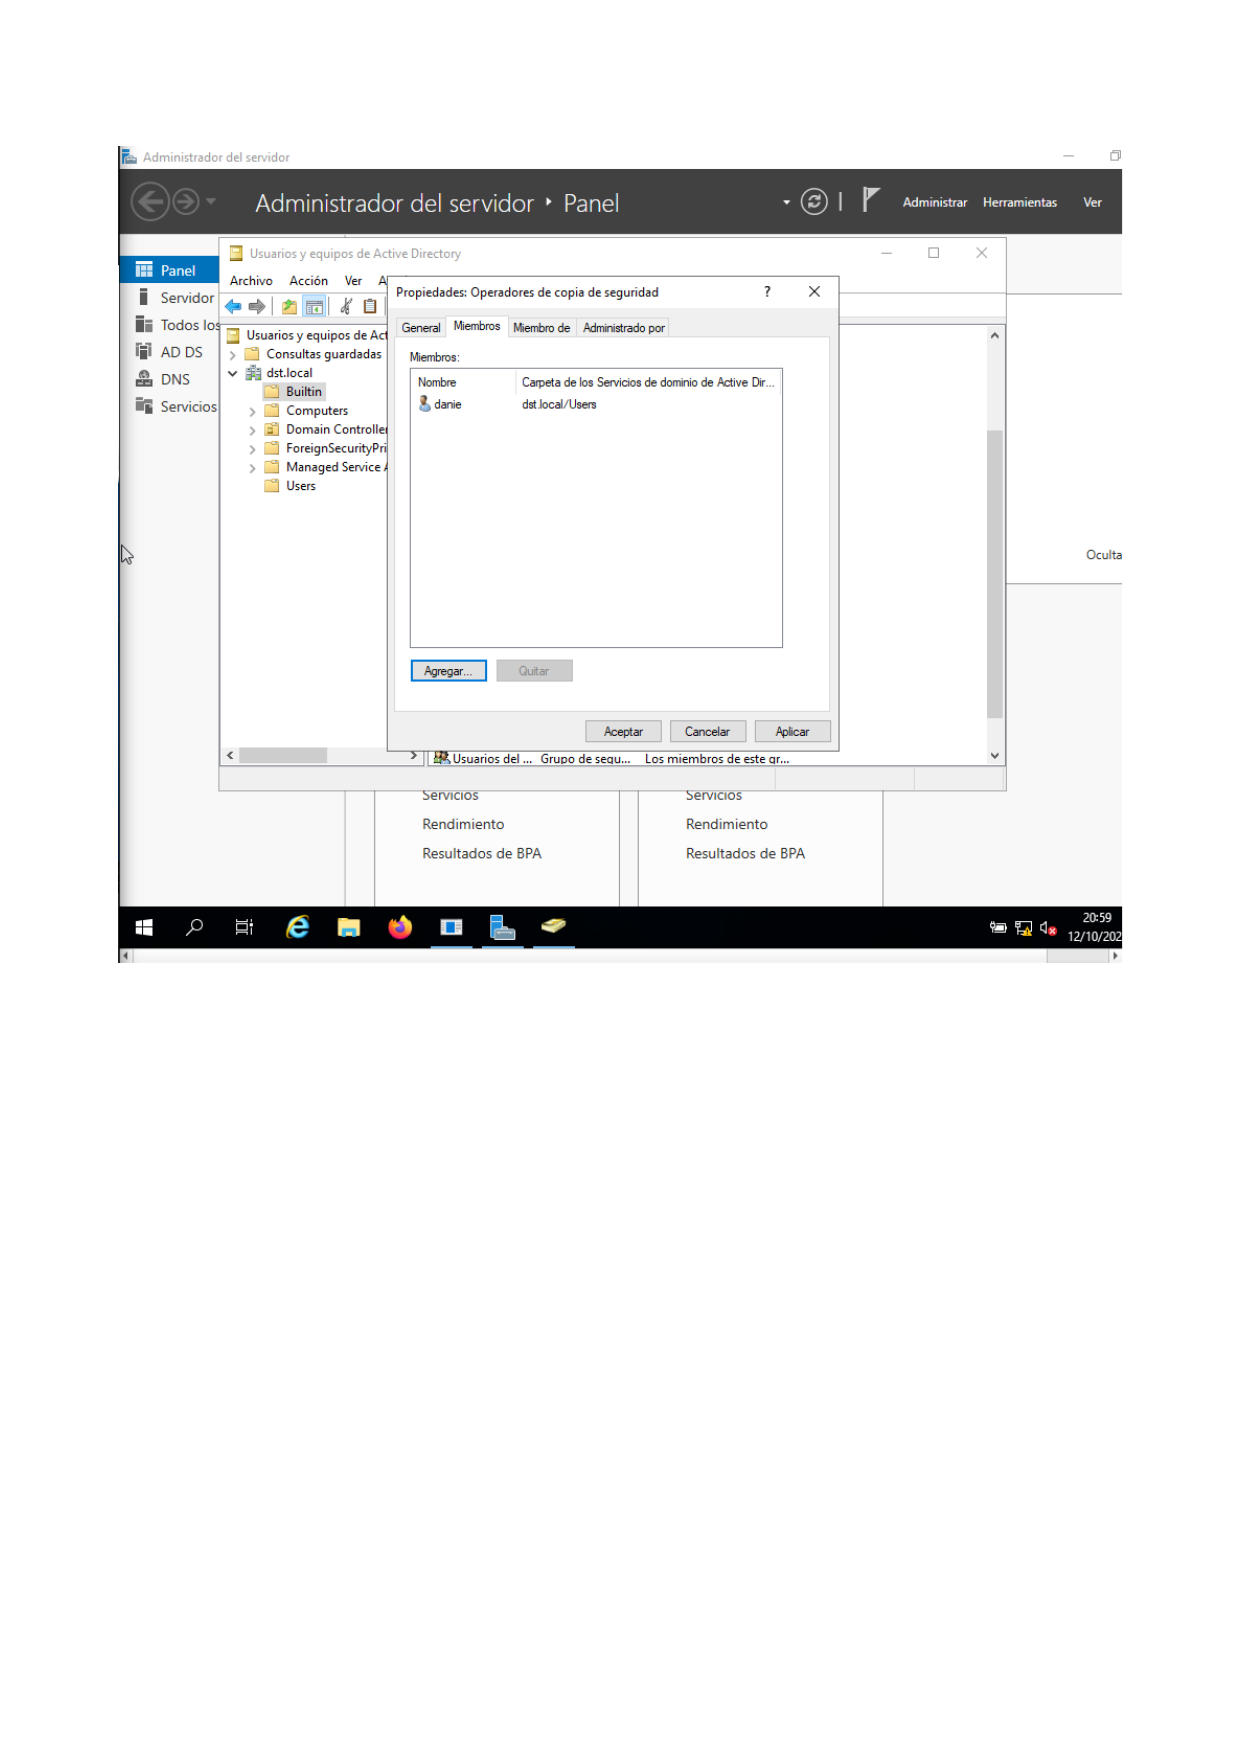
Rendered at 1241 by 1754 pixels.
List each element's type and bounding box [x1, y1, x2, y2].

picture [118, 146, 1123, 963]
